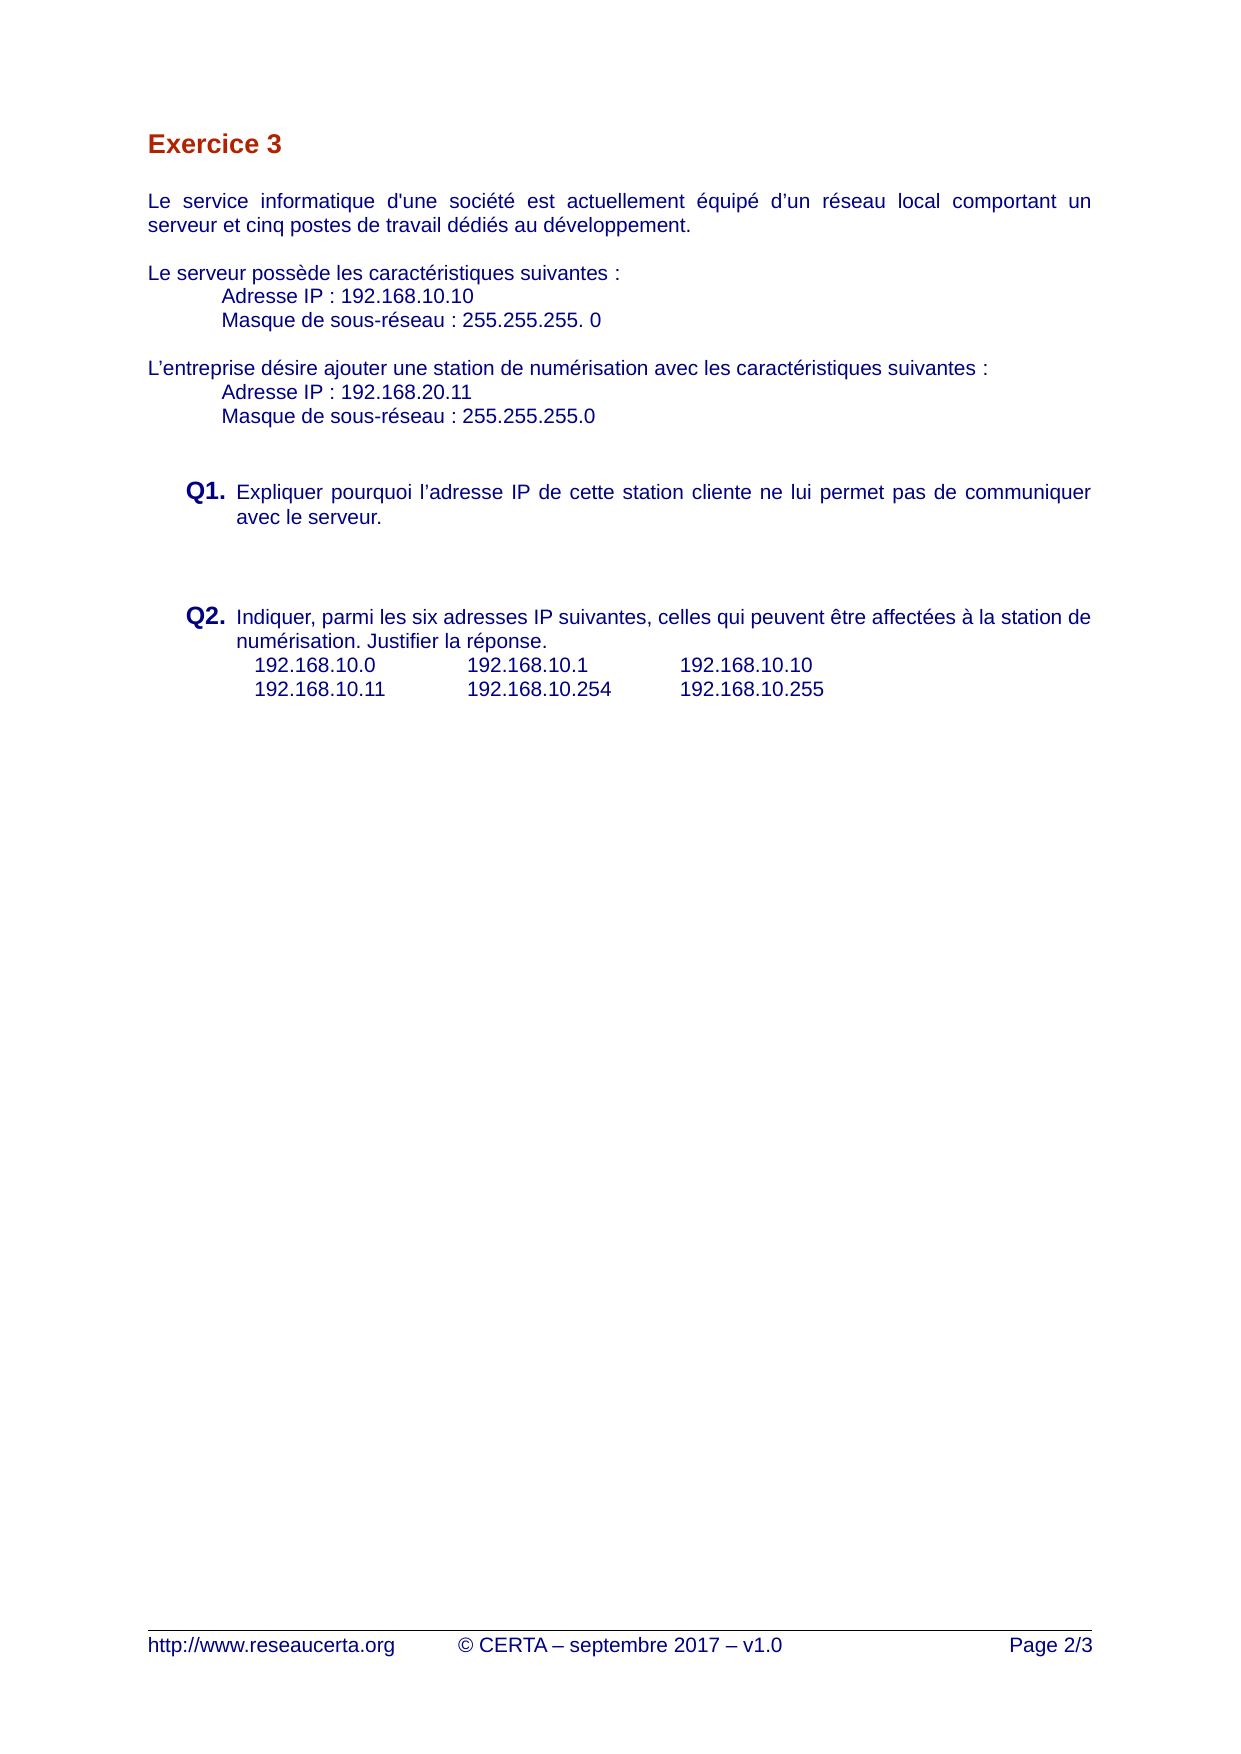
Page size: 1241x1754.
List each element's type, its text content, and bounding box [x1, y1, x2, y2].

list Expliquer pourquoi l’adresse IP de cette station cliente ne lui permet pas de communiquer avec le serveur. [186, 476, 1092, 529]
text Le serveur possède les caractéristiques suivantes : [148, 260, 1092, 284]
subtitle Exercice 3 [148, 128, 1092, 159]
text Masque de sous-réseau : 255.255.255. 0 [221, 308, 1092, 332]
text Adresse IP : 192.168.20.11 [221, 380, 1092, 404]
text Masque de sous-réseau : 255.255.255.0 [221, 404, 1092, 428]
text L’entreprise désire ajouter une station de numérisation avec les caractéristiques suivantes : [148, 356, 1092, 380]
list Indiquer, parmi les six adresses IP suivantes, celles qui peuvent être affectées à la station de numérisation. Justifier la réponse. [186, 601, 1092, 653]
text Adresse IP : 192.168.10.10 [221, 284, 1092, 308]
text 192.168.10.11 192.168.10.254 192.168.10.255 [148, 677, 1092, 701]
text 192.168.10.0 192.168.10.1 192.168.10.10 [148, 653, 1092, 677]
text Le service informatique d'une société est actuellement équipé d’un réseau local comportant un serveur et cinq postes de travail dédiés au développement. [148, 188, 1092, 236]
